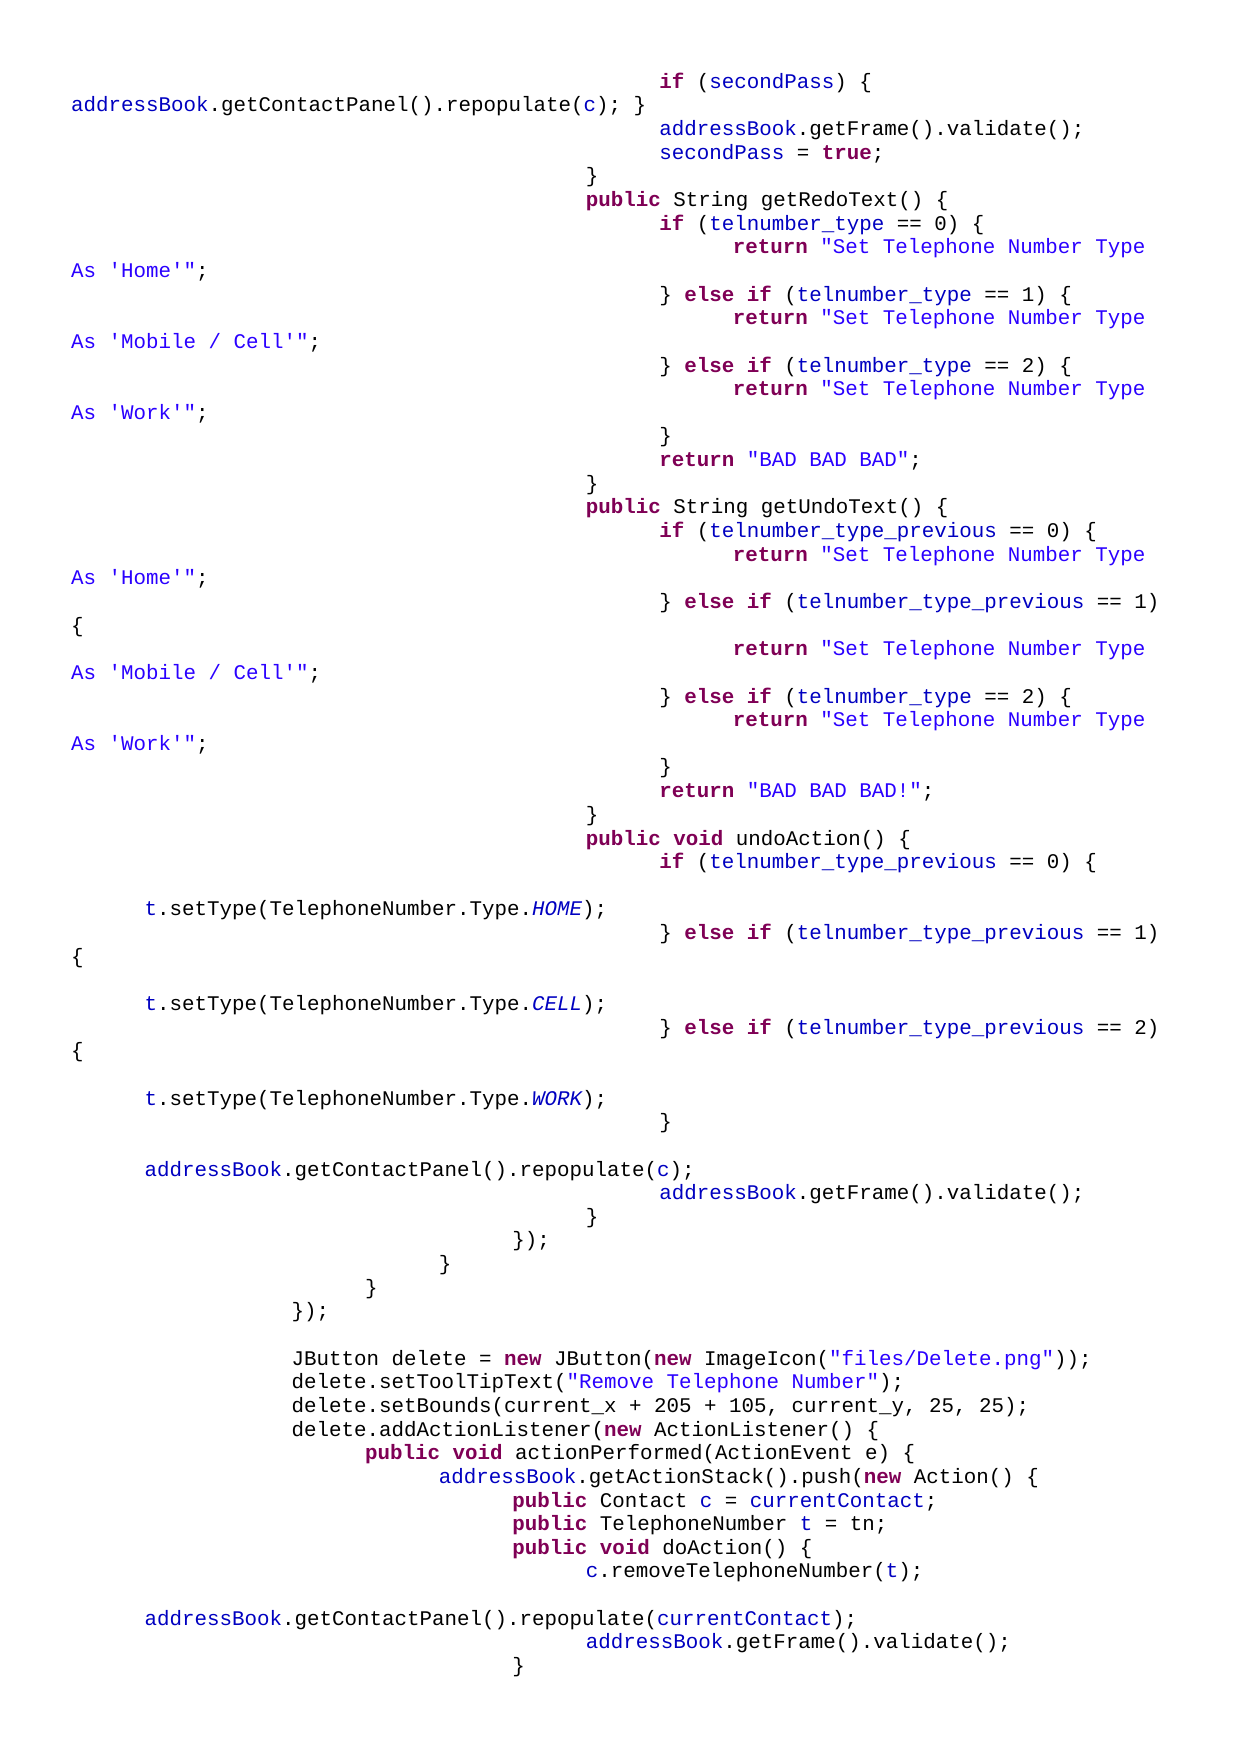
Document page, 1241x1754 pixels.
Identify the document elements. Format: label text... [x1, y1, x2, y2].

text }); [71, 1229, 1169, 1253]
text } [71, 757, 1169, 780]
text addressBook.getFrame().validate(); [71, 1631, 1169, 1655]
text public void actionPerformed(ActionEvent e) { [71, 1442, 1169, 1466]
text public String getRedoText() { [71, 189, 1169, 213]
text } [71, 1655, 1169, 1679]
text return "Set Telephone Number Type As 'Mobile / Cell'"; [71, 638, 1169, 686]
text if (secondPass) { addressBook.getContactPanel().repopulate(c); } [71, 71, 1169, 118]
text addressBook.getFrame().validate(); [71, 118, 1169, 142]
text } [71, 804, 1169, 827]
text return "Set Telephone Number Type As 'Work'"; [71, 709, 1169, 757]
text return "Set Telephone Number Type As 'Mobile / Cell'"; [71, 307, 1169, 354]
text return "BAD BAD BAD"; [71, 449, 1169, 473]
text } [71, 1111, 1169, 1135]
text } else if (telnumber_type == 2) { [71, 686, 1169, 709]
text } [71, 473, 1169, 496]
text } else if (telnumber_type_previous == 1) { [71, 591, 1169, 638]
text addressBook.getContactPanel().repopulate(currentContact); [71, 1584, 1169, 1631]
text if (telnumber_type_previous == 0) { [71, 520, 1169, 544]
text delete.setBounds(current_x + 205 + 105, current_y, 25, 25); [71, 1395, 1169, 1419]
text } [71, 1253, 1169, 1277]
text c.removeTelephoneNumber(t); [71, 1561, 1169, 1584]
text addressBook.getContactPanel().repopulate(c); [71, 1135, 1169, 1182]
text addressBook.getFrame().validate(); [71, 1182, 1169, 1206]
text } else if (telnumber_type_previous == 2) { [71, 1017, 1169, 1064]
text t.setType(TelephoneNumber.Type.CELL); [71, 969, 1169, 1017]
text return "Set Telephone Number Type As 'Home'"; [71, 236, 1169, 284]
text } else if (telnumber_type == 2) { [71, 354, 1169, 378]
text if (telnumber_type == 0) { [71, 213, 1169, 236]
text } [71, 165, 1169, 189]
text public String getUndoText() { [71, 496, 1169, 520]
text secondPass = true; [71, 142, 1169, 165]
text } [71, 1206, 1169, 1229]
text addressBook.getActionStack().push(new Action() { [71, 1466, 1169, 1489]
text public void undoAction() { [71, 827, 1169, 851]
text } else if (telnumber_type_previous == 1) { [71, 922, 1169, 969]
text public void doAction() { [71, 1537, 1169, 1561]
text return "Set Telephone Number Type As 'Home'"; [71, 544, 1169, 591]
text return "BAD BAD BAD!"; [71, 780, 1169, 804]
text } else if (telnumber_type == 1) { [71, 284, 1169, 307]
text public Contact c = currentContact; [71, 1489, 1169, 1513]
text t.setType(TelephoneNumber.Type.HOME); [71, 875, 1169, 922]
text delete.setToolTipText("Remove Telephone Number"); [71, 1371, 1169, 1395]
text t.setType(TelephoneNumber.Type.WORK); [71, 1064, 1169, 1111]
text if (telnumber_type_previous == 0) { [71, 851, 1169, 875]
text public TelephoneNumber t = tn; [71, 1513, 1169, 1537]
text } [71, 1277, 1169, 1300]
text } [71, 426, 1169, 449]
text JButton delete = new JButton(new ImageIcon("files/Delete.png")); [71, 1348, 1169, 1371]
text delete.addActionListener(new ActionListener() { [71, 1419, 1169, 1442]
text return "Set Telephone Number Type As 'Work'"; [71, 378, 1169, 426]
text }); [71, 1300, 1169, 1324]
